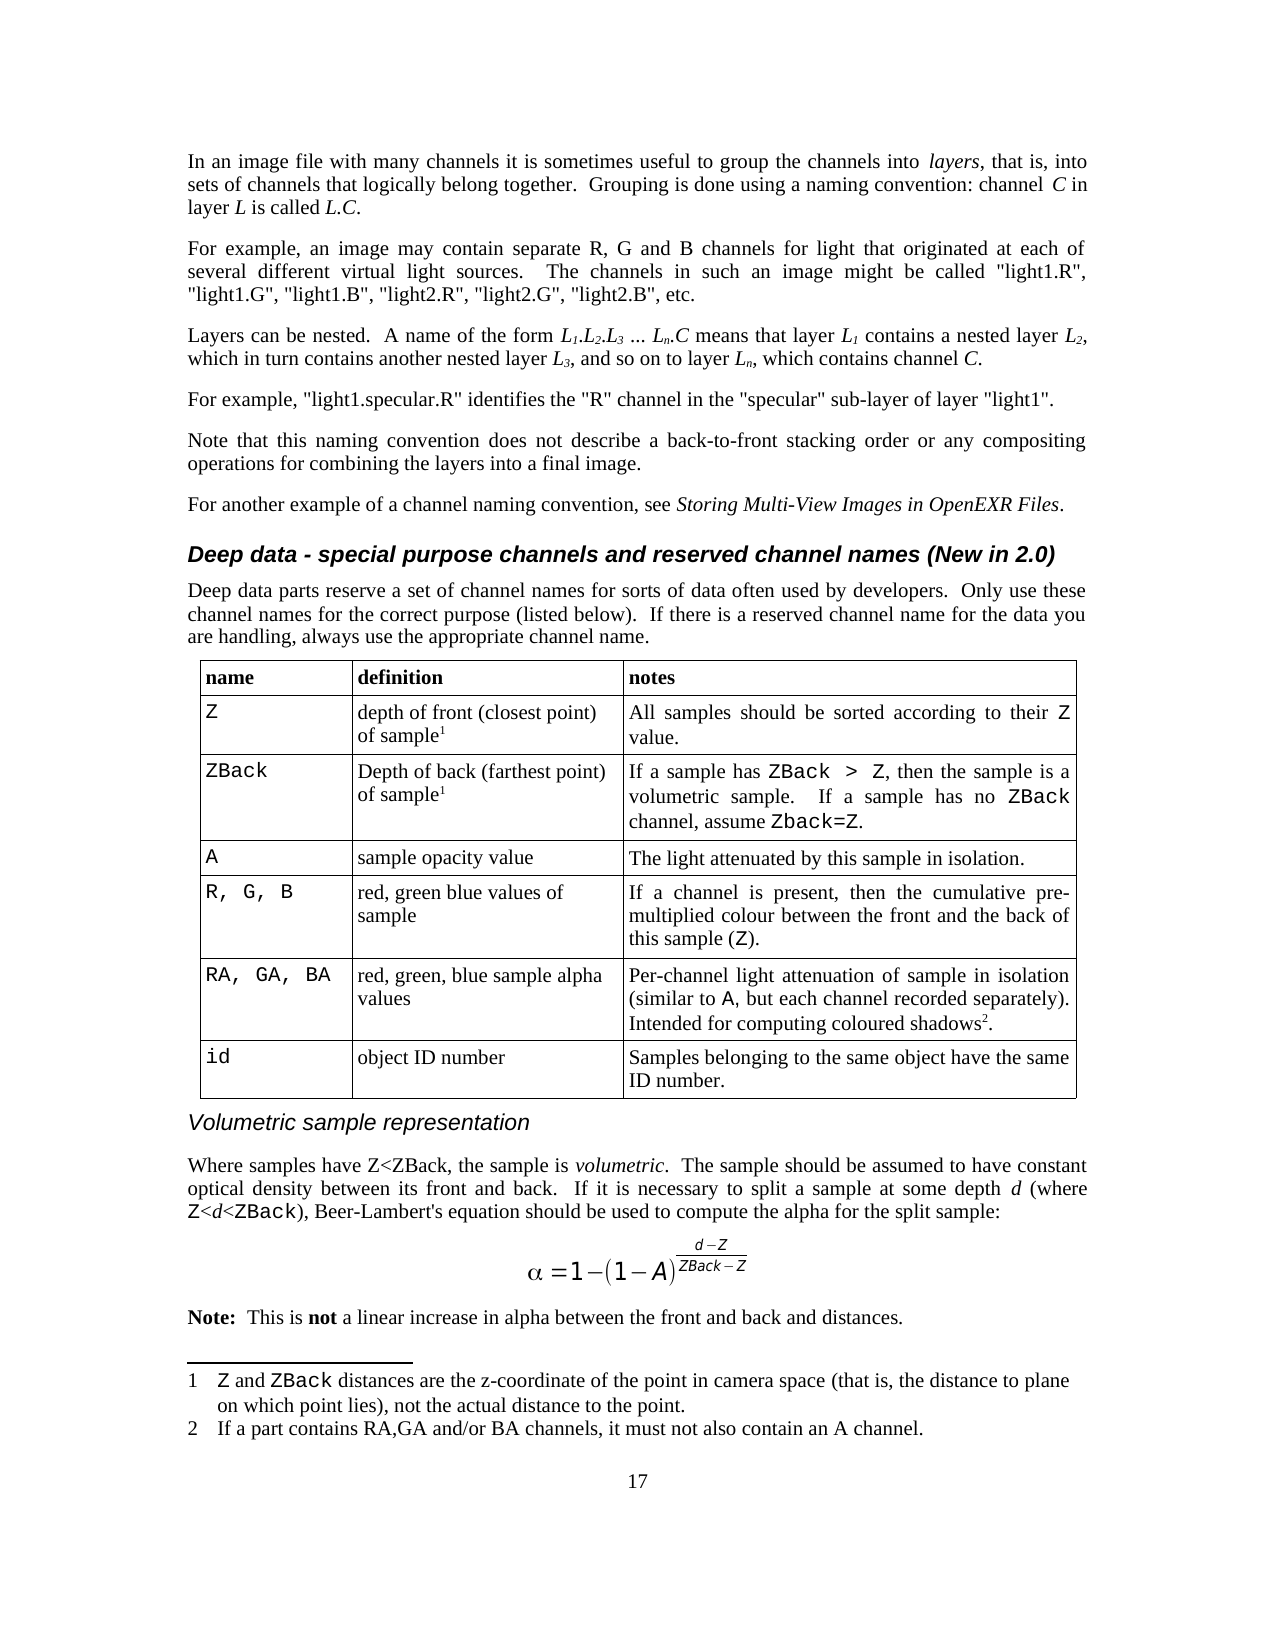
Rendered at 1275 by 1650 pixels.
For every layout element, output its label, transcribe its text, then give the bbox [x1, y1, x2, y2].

table_cell red, green blue values of sample [353, 876, 623, 958]
text For another example of a channel naming convention, see Storing Multi-View Images in OpenEXR Files. [187, 493, 1087, 516]
table_cell Per-channel light attenuation of sample in isolation (similar to A, but each channel recorded separately). Intended for computing coloured shadows. [624, 959, 1076, 1040]
table_cell R, G, B [201, 876, 352, 958]
table_cell RA, GA, BA [201, 959, 352, 1040]
table_cell sample opacity value [353, 841, 623, 875]
text Note that this naming convention does not describe a back-to-front stacking order or any compositing operations for combining the layers into a final image. [187, 429, 1087, 475]
text For example, "light1.specular.R" identifies the "R" channel in the "specular" sub-layer of layer "light1". [187, 388, 1087, 411]
table_header name [201, 661, 352, 695]
table_header definition [353, 661, 623, 695]
text Where samples have Z<ZBack, the sample is volumetric. The sample should be assumed to have constant optical density between its front and back. If it is necessary to split a sample at some depth d (where Z<d<ZBack), Beer-Lambert's equation should be used to compute the alpha for the split sample: [187, 1154, 1087, 1224]
text For example, an image may contain separate R, G and B channels for light that originated at each of several different virtual light sources. The channels in such an image might be called "light1.R", "light1.G", "light1.B", "light2.R", "light2.G", "light2.B", etc. [187, 237, 1087, 306]
table_cell red, green, blue sample alpha values [353, 959, 623, 1040]
text Layers can be nested. A name of the form L1.L2.L3 ... Ln.C means that layer L1 contains a nested layer L2, which in turn contains another nested layer L3, and so on to layer Ln, which contains channel C. [187, 324, 1087, 370]
table_cell All samples should be sorted according to their Z value. [624, 696, 1076, 754]
table_cell The light attenuated by this sample in isolation. [624, 841, 1076, 875]
text Deep data parts reserve a set of channel names for sorts of data often used by developers. Only use these channel names for the correct purpose (listed below). If there is a reserved channel name for the data you are handling, always use the appropriate channel name. [187, 579, 1087, 648]
table_cell depth of front (closest point) of sample [353, 696, 623, 754]
table_cell object ID number [353, 1041, 623, 1098]
text In an image file with many channels it is sometimes useful to group the channels into layers, that is, into sets of channels that logically belong together. Grouping is done using a naming convention: channel C in layer L is called L.C. [187, 150, 1087, 219]
table_cell id [201, 1041, 352, 1098]
table_cell A [201, 841, 352, 875]
table_cell If a channel is present, then the cumulative pre-multiplied colour between the front and the back of this sample (Z). [624, 876, 1076, 958]
table_cell ZBack [201, 755, 352, 840]
subtitle Volumetric sample representation [187, 1110, 1087, 1136]
text Note: This is not a linear increase in alpha between the front and back and distances. [187, 1306, 1087, 1329]
table_cell Depth of back (farthest point) of sample1 [353, 755, 623, 840]
table_cell If a sample has ZBack > Z, then the sample is a volumetric sample. If a sample has no ZBack channel, assume Zback=Z. [624, 755, 1076, 840]
table_cell Samples belonging to the same object have the same ID number. [624, 1041, 1076, 1098]
subtitle Deep data - special purpose channels and reserved channel names (New in 2.0) [187, 541, 1087, 567]
table_cell Z [201, 696, 352, 754]
table_header notes [624, 661, 1076, 695]
